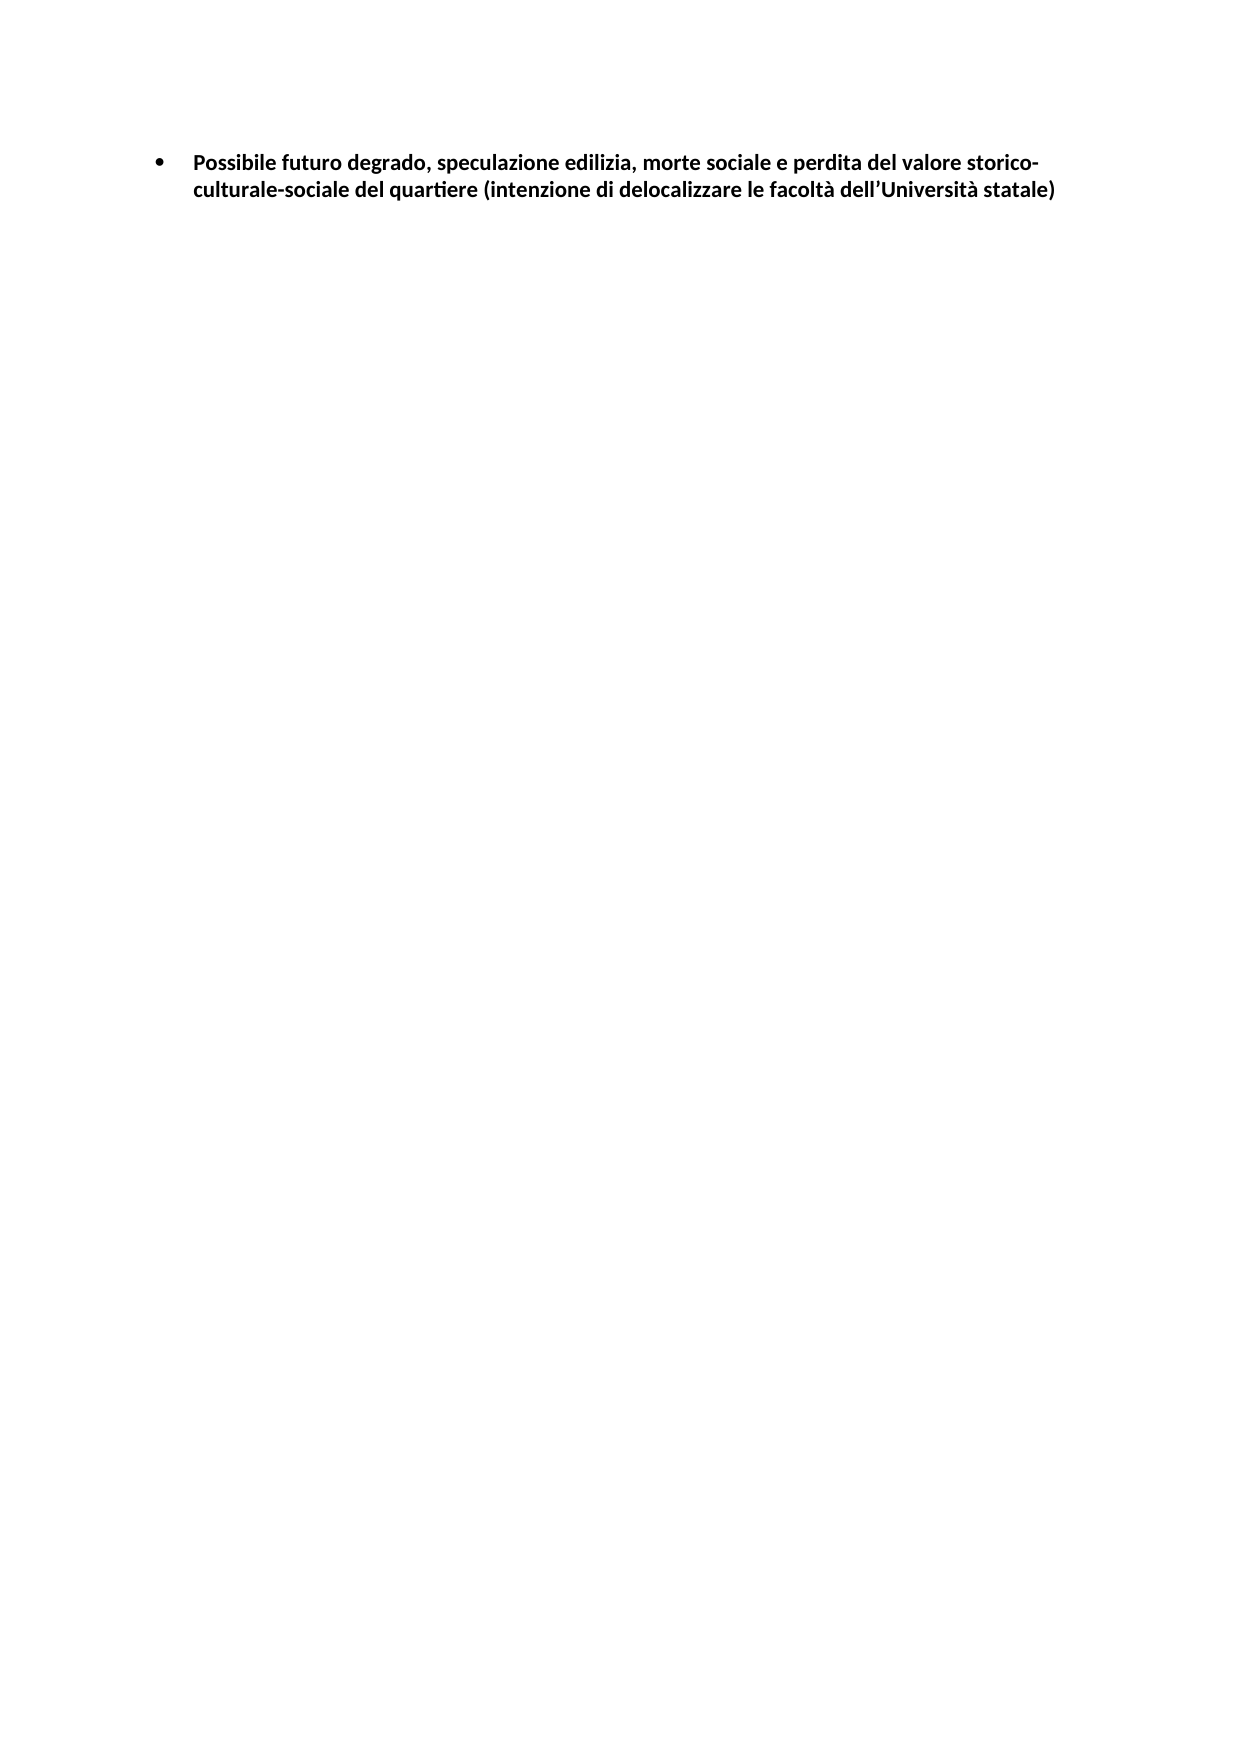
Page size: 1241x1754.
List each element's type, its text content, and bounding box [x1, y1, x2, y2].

list Possibile futuro degrado, speculazione edilizia, morte sociale e perdita del valore storico-culturale-sociale del quartiere (intenzione di delocalizzare le facoltà dell’Università statale) [156, 148, 1122, 204]
